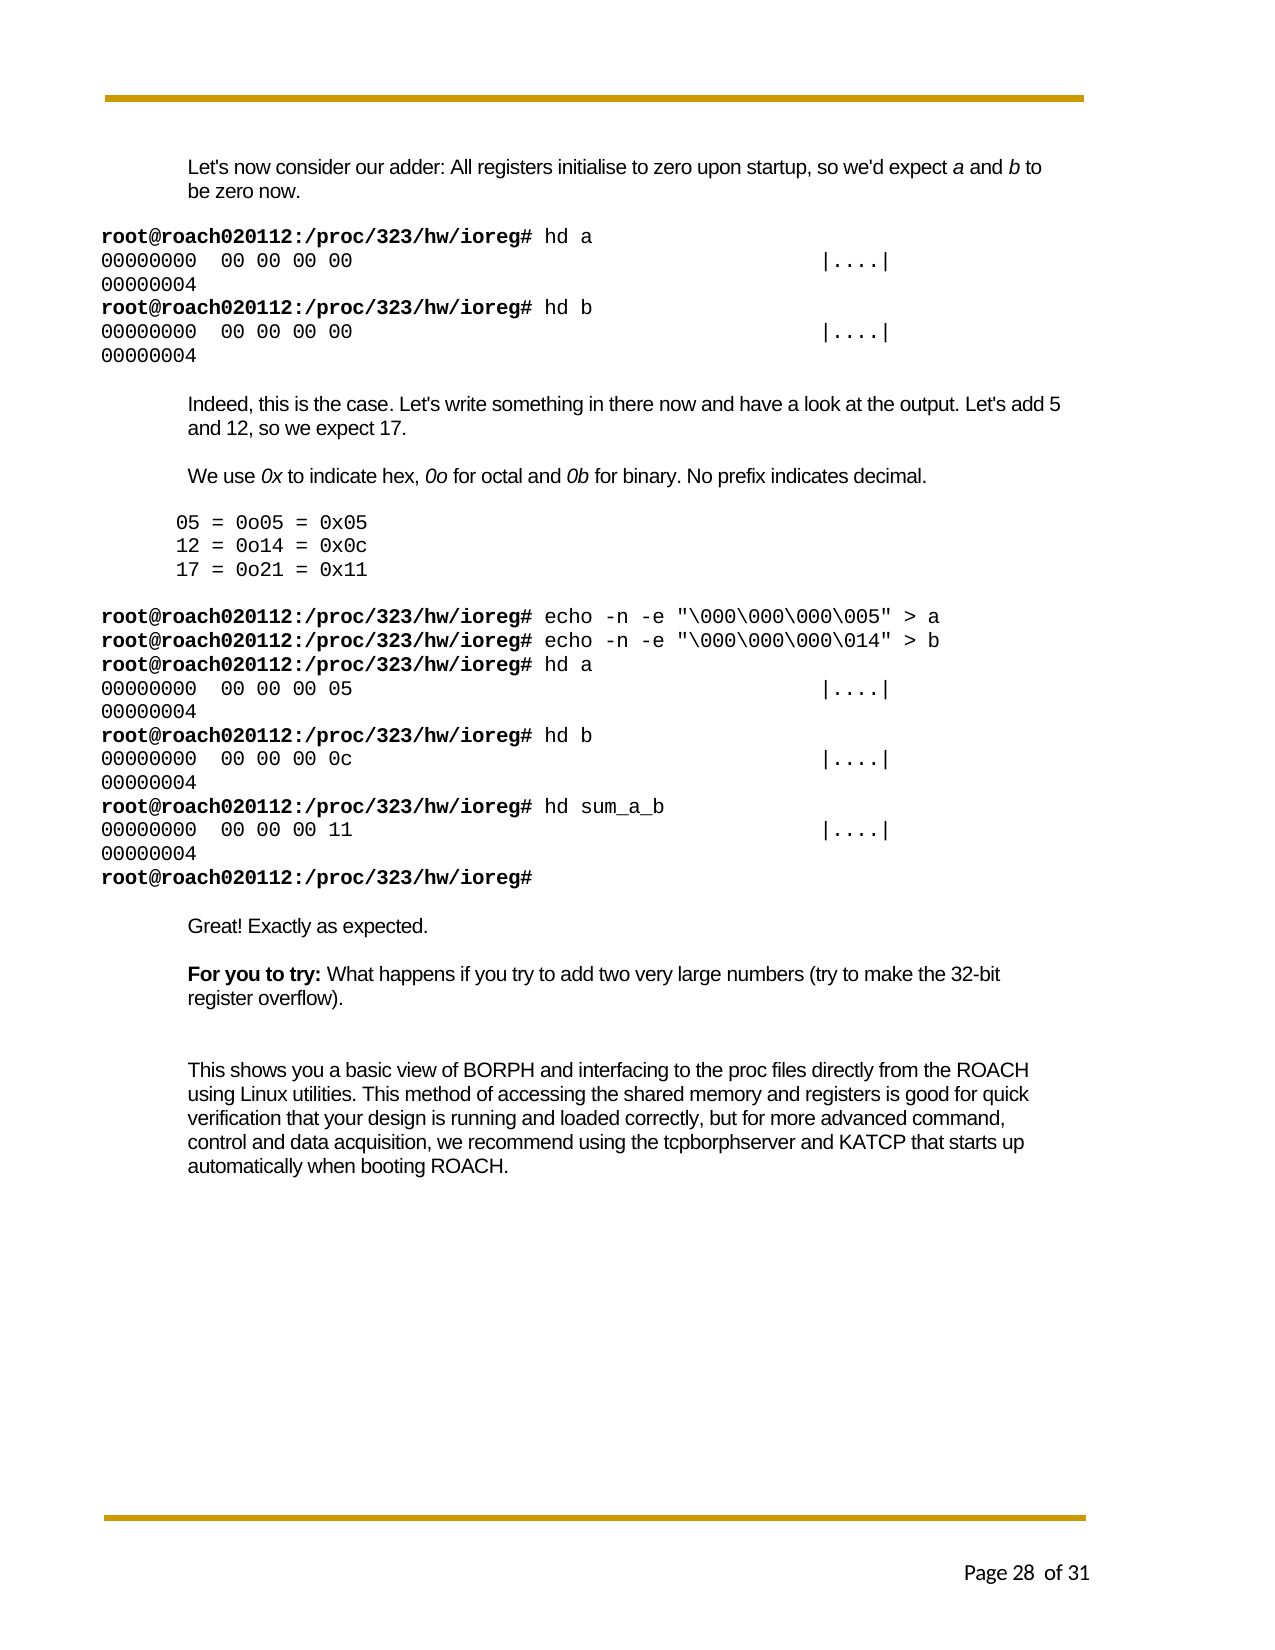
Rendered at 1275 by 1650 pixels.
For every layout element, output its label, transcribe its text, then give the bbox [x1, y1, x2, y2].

text root@roach020112:/proc/323/hw/ioreg# echo -n -e "\000\000\000\014" > b [101, 630, 1149, 654]
text 00000004 [101, 701, 1149, 725]
text root@roach020112:/proc/323/hw/ioreg# hd sum_a_b [101, 796, 1149, 819]
text 17 = 0o21 = 0x11 [176, 559, 1149, 583]
text Great! Exactly as expected. [187, 914, 1062, 938]
text Indeed, this is the case. Let's write something in there now and have a look at the output. Let's add 5 and 12, so we expect 17. [187, 392, 1062, 440]
text 00000004 [101, 344, 1149, 368]
text 00000000 00 00 00 11 |....| [101, 819, 1149, 843]
text 00000004 [101, 274, 1149, 297]
text 00000004 [101, 843, 1149, 867]
text root@roach020112:/proc/323/hw/ioreg# hd a [101, 226, 1149, 250]
text 00000004 [101, 772, 1149, 796]
text root@roach020112:/proc/323/hw/ioreg# hd a [101, 654, 1149, 677]
text root@roach020112:/proc/323/hw/ioreg# echo -n -e "\000\000\000\005" > a [101, 607, 1149, 630]
text 00000000 00 00 00 00 |....| [101, 321, 1149, 344]
text This shows you a basic view of BORPH and interfacing to the proc files directly from the ROACH using Linux utilities. This method of accessing the shared memory and registers is good for quick verification that your design is running and loaded correctly, but for more advanced command, control and data acquisition, we recommend using the tcpborphserver and KATCP that starts up automatically when booting ROACH. [187, 1058, 1062, 1178]
text 00000000 00 00 00 0c |....| [101, 748, 1149, 772]
text 00000000 00 00 00 00 |....| [101, 250, 1149, 274]
text root@roach020112:/proc/323/hw/ioreg# hd b [101, 297, 1149, 321]
text root@roach020112:/proc/323/hw/ioreg# hd b [101, 725, 1149, 748]
text For you to try: What happens if you try to add two very large numbers (try to make the 32-bit register overflow). [187, 962, 1062, 1010]
text 00000000 00 00 00 05 |....| [101, 677, 1149, 701]
text Let's now consider our adder: All registers initialise to zero upon startup, so we'd expect a and b to be zero now. [187, 155, 1062, 203]
text 05 = 0o05 = 0x05 [176, 512, 1149, 535]
text root@roach020112:/proc/323/hw/ioreg# [101, 867, 1149, 890]
text We use 0x to indicate hex, 0o for octal and 0b for binary. No prefix indicates decimal. [187, 464, 1062, 488]
text 12 = 0o14 = 0x0c [176, 535, 1149, 559]
